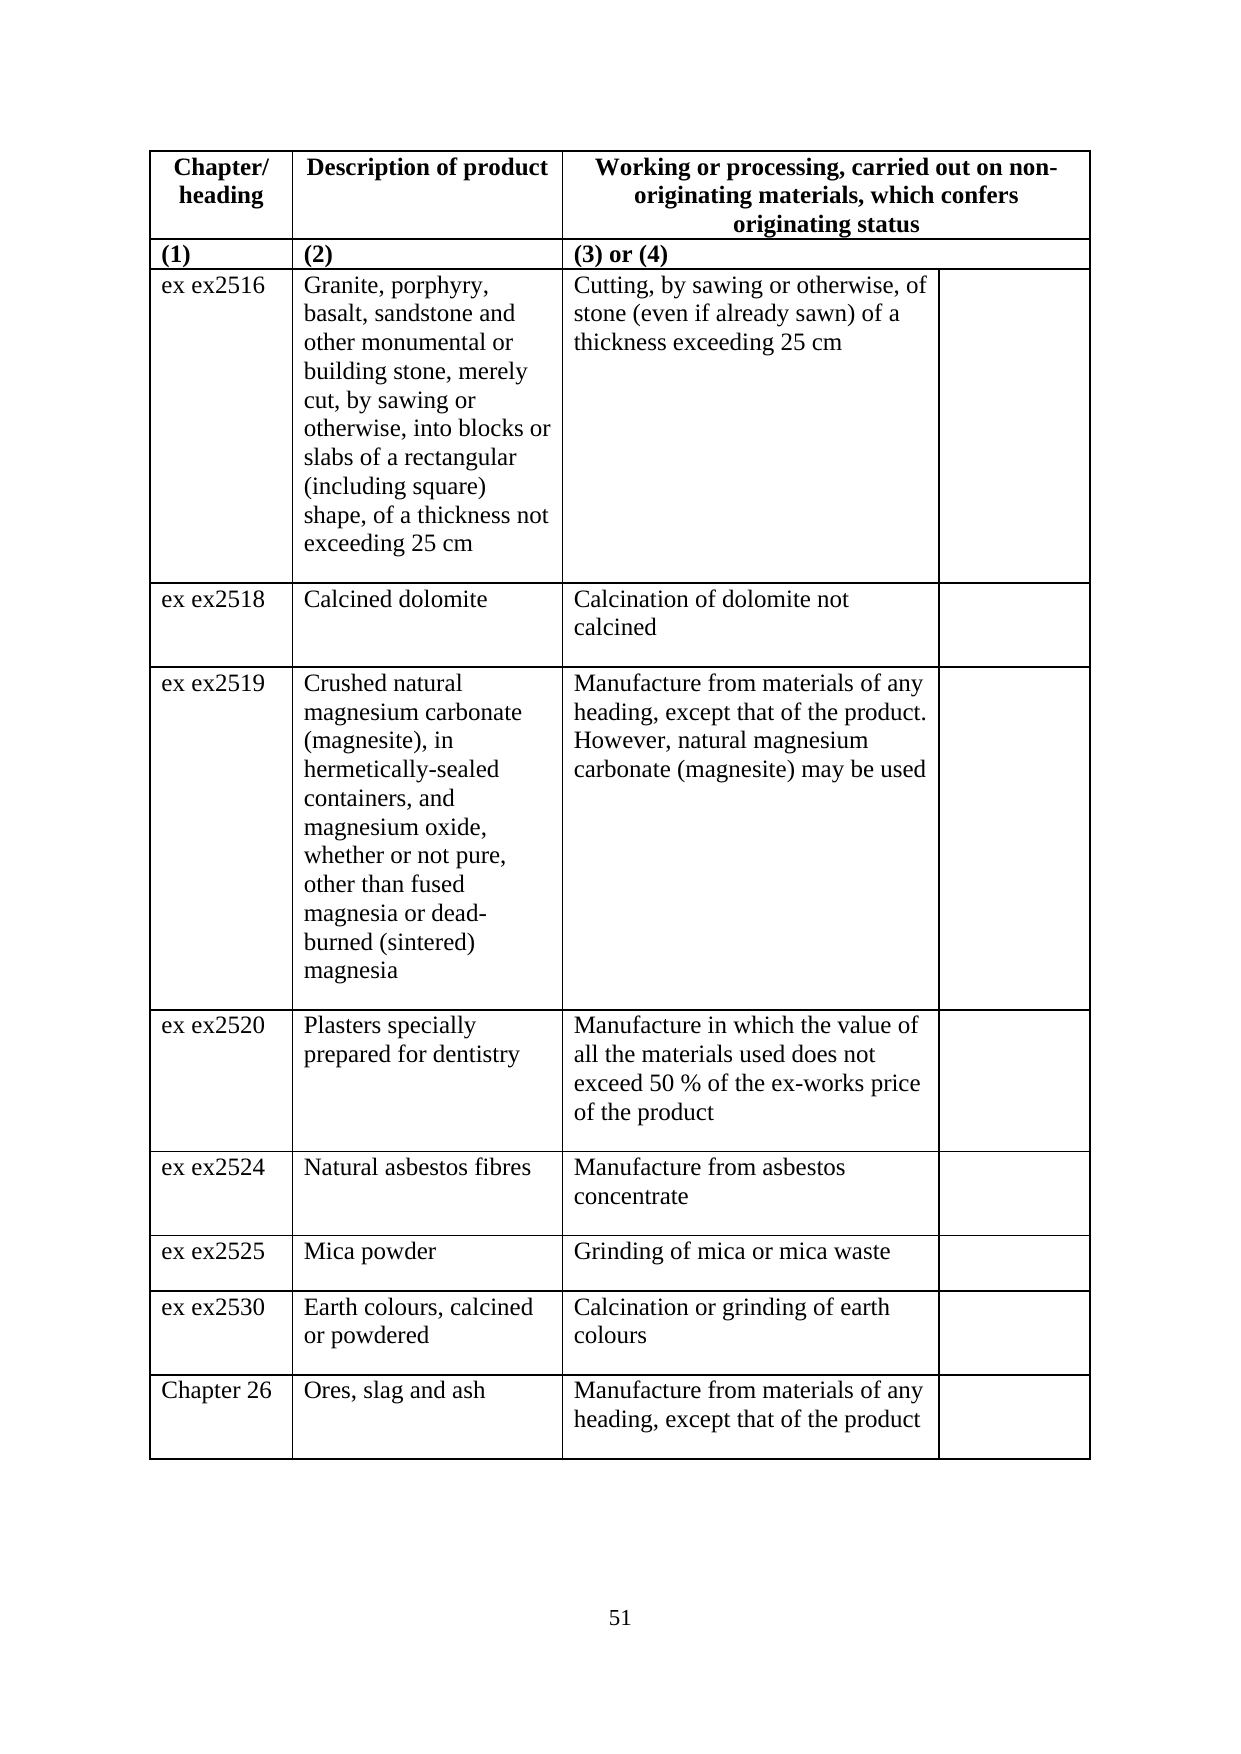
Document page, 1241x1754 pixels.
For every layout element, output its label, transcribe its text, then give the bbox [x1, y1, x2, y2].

table_cell [940, 668, 1089, 1009]
table_cell ex ex2518 [151, 584, 292, 666]
table_cell ex ex2516 [151, 270, 292, 582]
table_header Working or processing, carried out on non-originating materials, which confers originating status [563, 152, 1089, 238]
table_cell Manufacture from asbestos concentrate [563, 1152, 938, 1235]
table_cell Chapter 26 [151, 1376, 292, 1458]
table_cell Natural asbestos fibres [293, 1152, 562, 1235]
table_cell Grinding of mica or mica waste [563, 1236, 938, 1290]
table_cell Plasters specially prepared for dentistry [293, 1011, 562, 1151]
table_cell (3) or (4) [563, 240, 1089, 268]
table_cell [940, 1292, 1089, 1374]
table_cell Manufacture from materials of any heading, except that of the product. However, natural magnesium carbonate (magnesite) may be used [563, 668, 938, 1009]
table_cell [940, 1376, 1089, 1458]
table_cell (2) [293, 240, 562, 268]
table_cell Crushed natural magnesium carbonate (magnesite), in hermetically-sealed containers, and magnesium oxide, whether or not pure, other than fused magnesia or dead-burned (sintered) magnesia [293, 668, 562, 1009]
table_cell Calcination or grinding of earth colours [563, 1292, 938, 1374]
table_cell Manufacture from materials of any heading, except that of the product [563, 1376, 938, 1458]
table_header Chapter/ heading [151, 152, 292, 238]
table_cell [940, 1152, 1089, 1235]
table_cell [940, 270, 1089, 582]
table_cell [940, 584, 1089, 666]
table_cell [940, 1236, 1089, 1290]
table_cell Ores, slag and ash [293, 1376, 562, 1458]
table_cell [940, 1011, 1089, 1151]
table_cell ex ex2525 [151, 1236, 292, 1290]
table_header Description of product [293, 152, 562, 238]
table_cell ex ex2530 [151, 1292, 292, 1374]
table_cell Earth colours, calcined or powdered [293, 1292, 562, 1374]
table_cell ex ex2519 [151, 668, 292, 1009]
table_cell Calcination of dolomite not calcined [563, 584, 938, 666]
table_cell ex ex2524 [151, 1152, 292, 1235]
table_cell Granite, porphyry, basalt, sandstone and other monumental or building stone, merely cut, by sawing or otherwise, into blocks or slabs of a rectangular (including square) shape, of a thickness not exceeding 25 cm [293, 270, 562, 582]
table_cell Mica powder [293, 1236, 562, 1290]
table_cell ex ex2520 [151, 1011, 292, 1151]
table_cell Manufacture in which the value of all the materials used does not exceed 50 % of the ex-works price of the product [563, 1011, 938, 1151]
table_cell (1) [151, 240, 292, 268]
table_cell Calcined dolomite [293, 584, 562, 666]
table_cell Cutting, by sawing or otherwise, of stone (even if already sawn) of a thickness exceeding 25 cm [563, 270, 938, 582]
